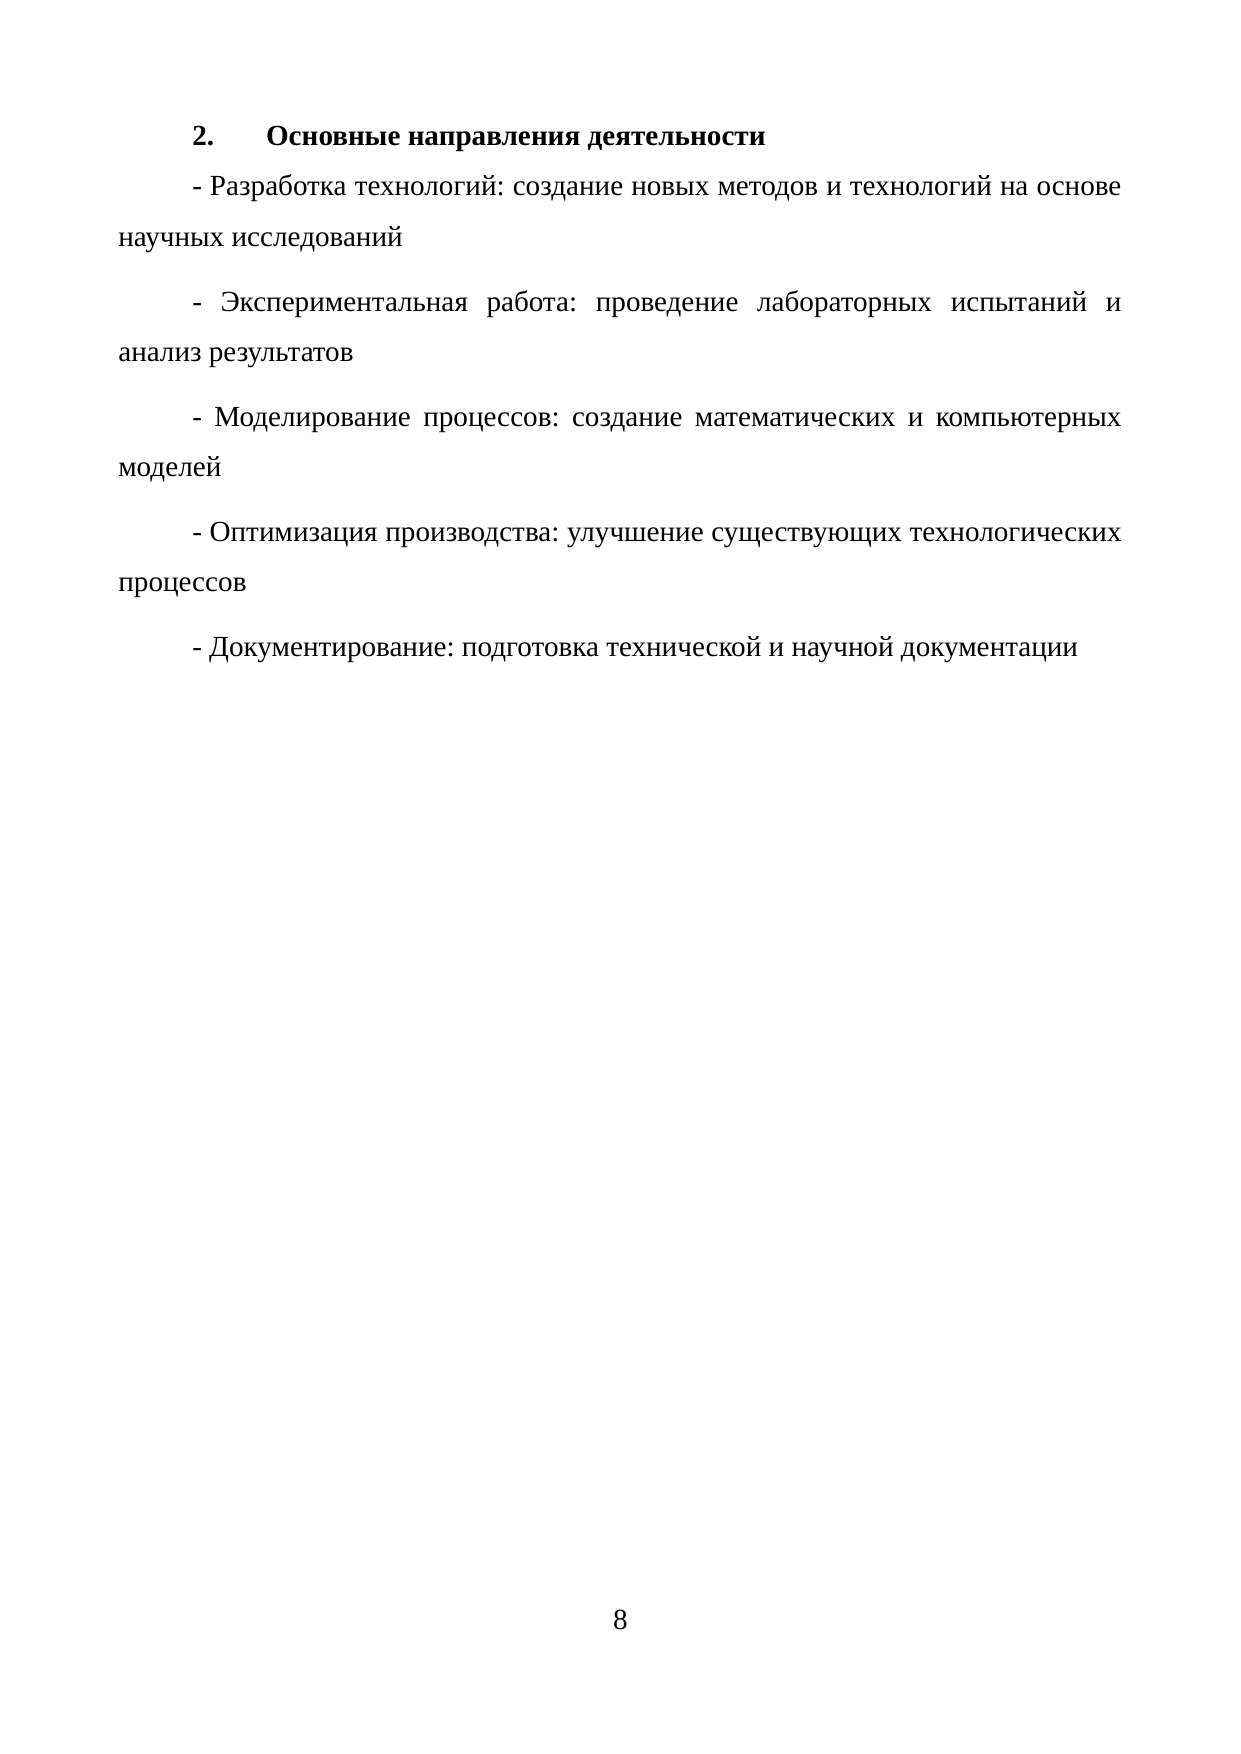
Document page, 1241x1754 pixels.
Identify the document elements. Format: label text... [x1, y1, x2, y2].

text - Моделирование процессов: создание математических и компьютерных моделей [118, 399, 1122, 483]
text - Оптимизация производства: улучшение существующих технологических процессов [118, 514, 1122, 598]
subtitle Основные направления деятельности [118, 118, 1122, 152]
text - Разработка технологий: создание новых методов и технологий на основе научных исследований [118, 168, 1122, 252]
text - Экспериментальная работа: проведение лабораторных испытаний и анализ результатов [118, 284, 1122, 367]
text - Документирование: подготовка технической и научной документации [118, 629, 1122, 663]
